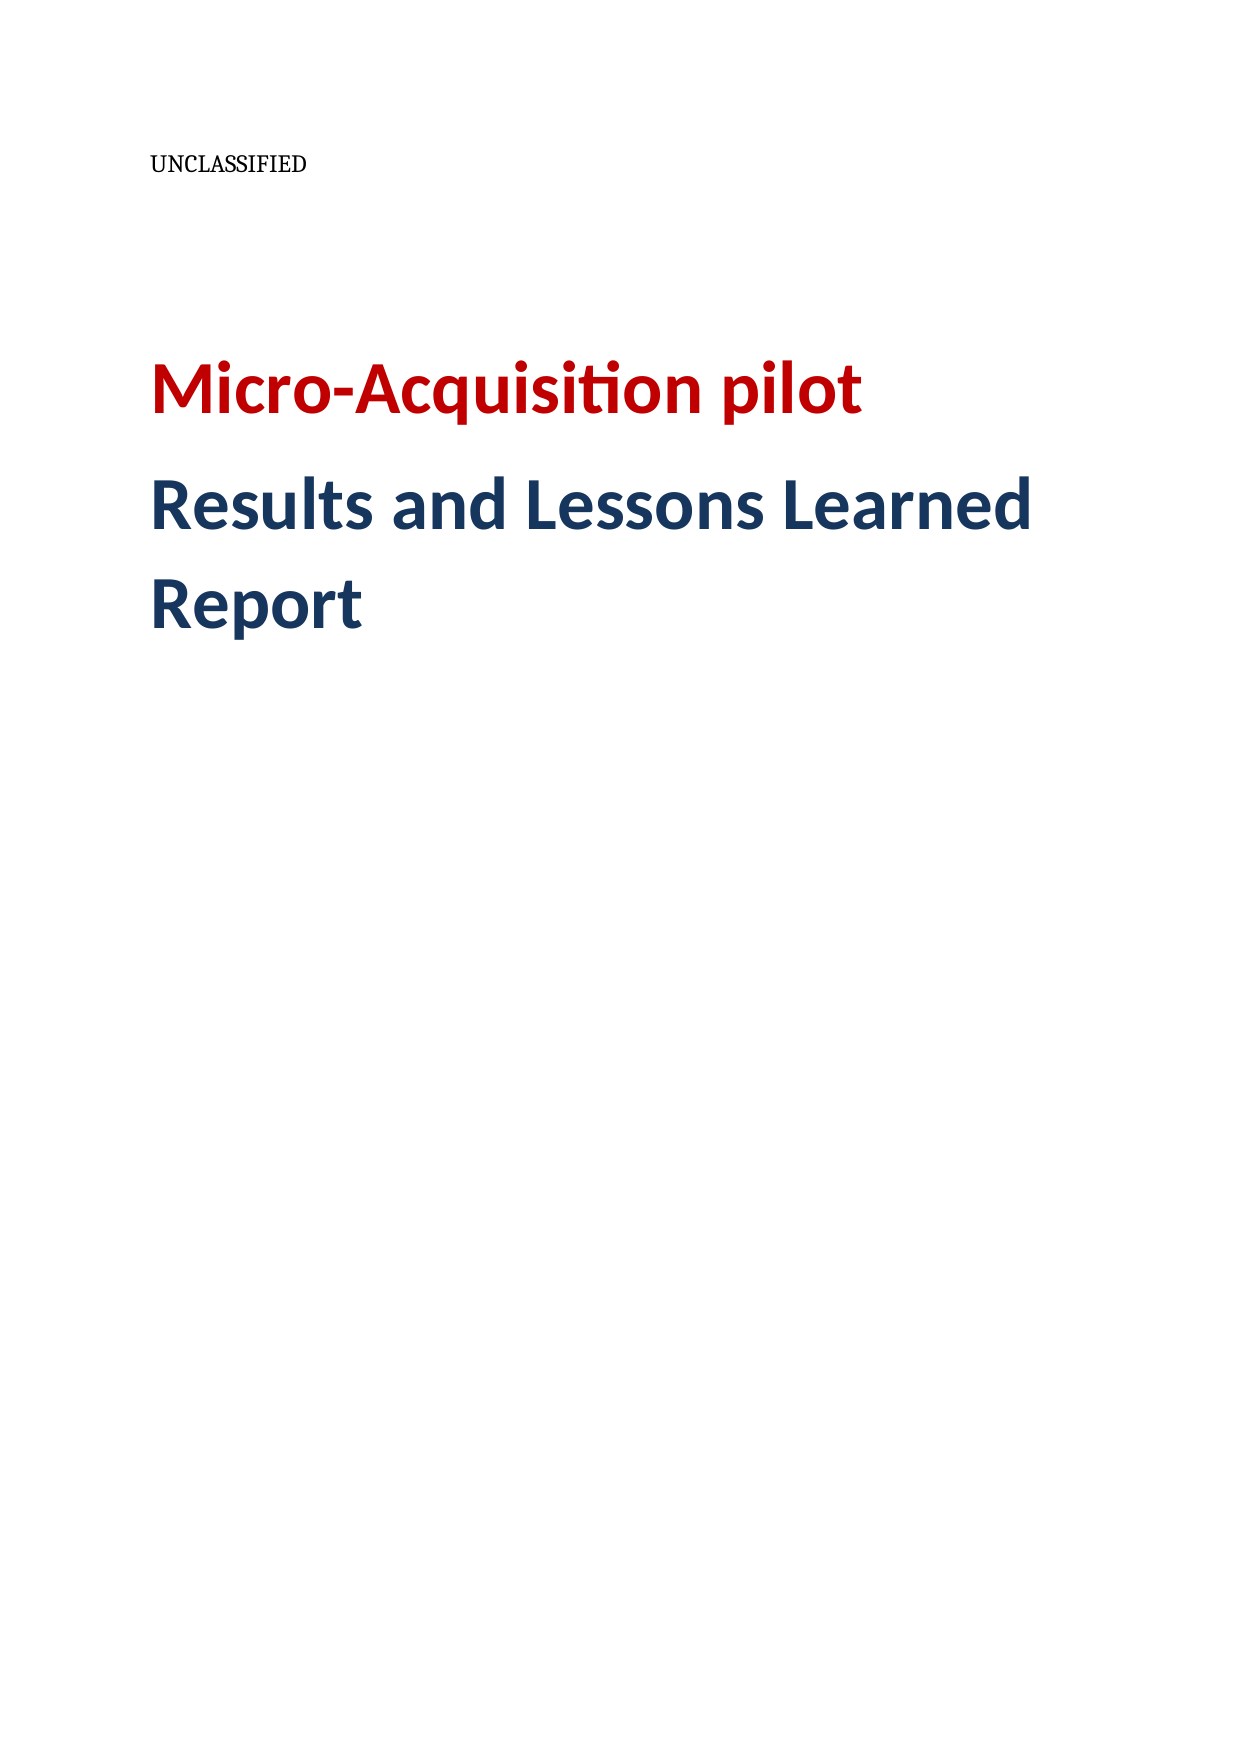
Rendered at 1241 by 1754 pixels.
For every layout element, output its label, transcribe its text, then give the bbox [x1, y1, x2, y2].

text Results and Lessons Learned Report [150, 456, 1090, 647]
text Micro-Acquisition pilot [150, 341, 1090, 432]
text UNCLASSIFIED [150, 150, 1090, 179]
